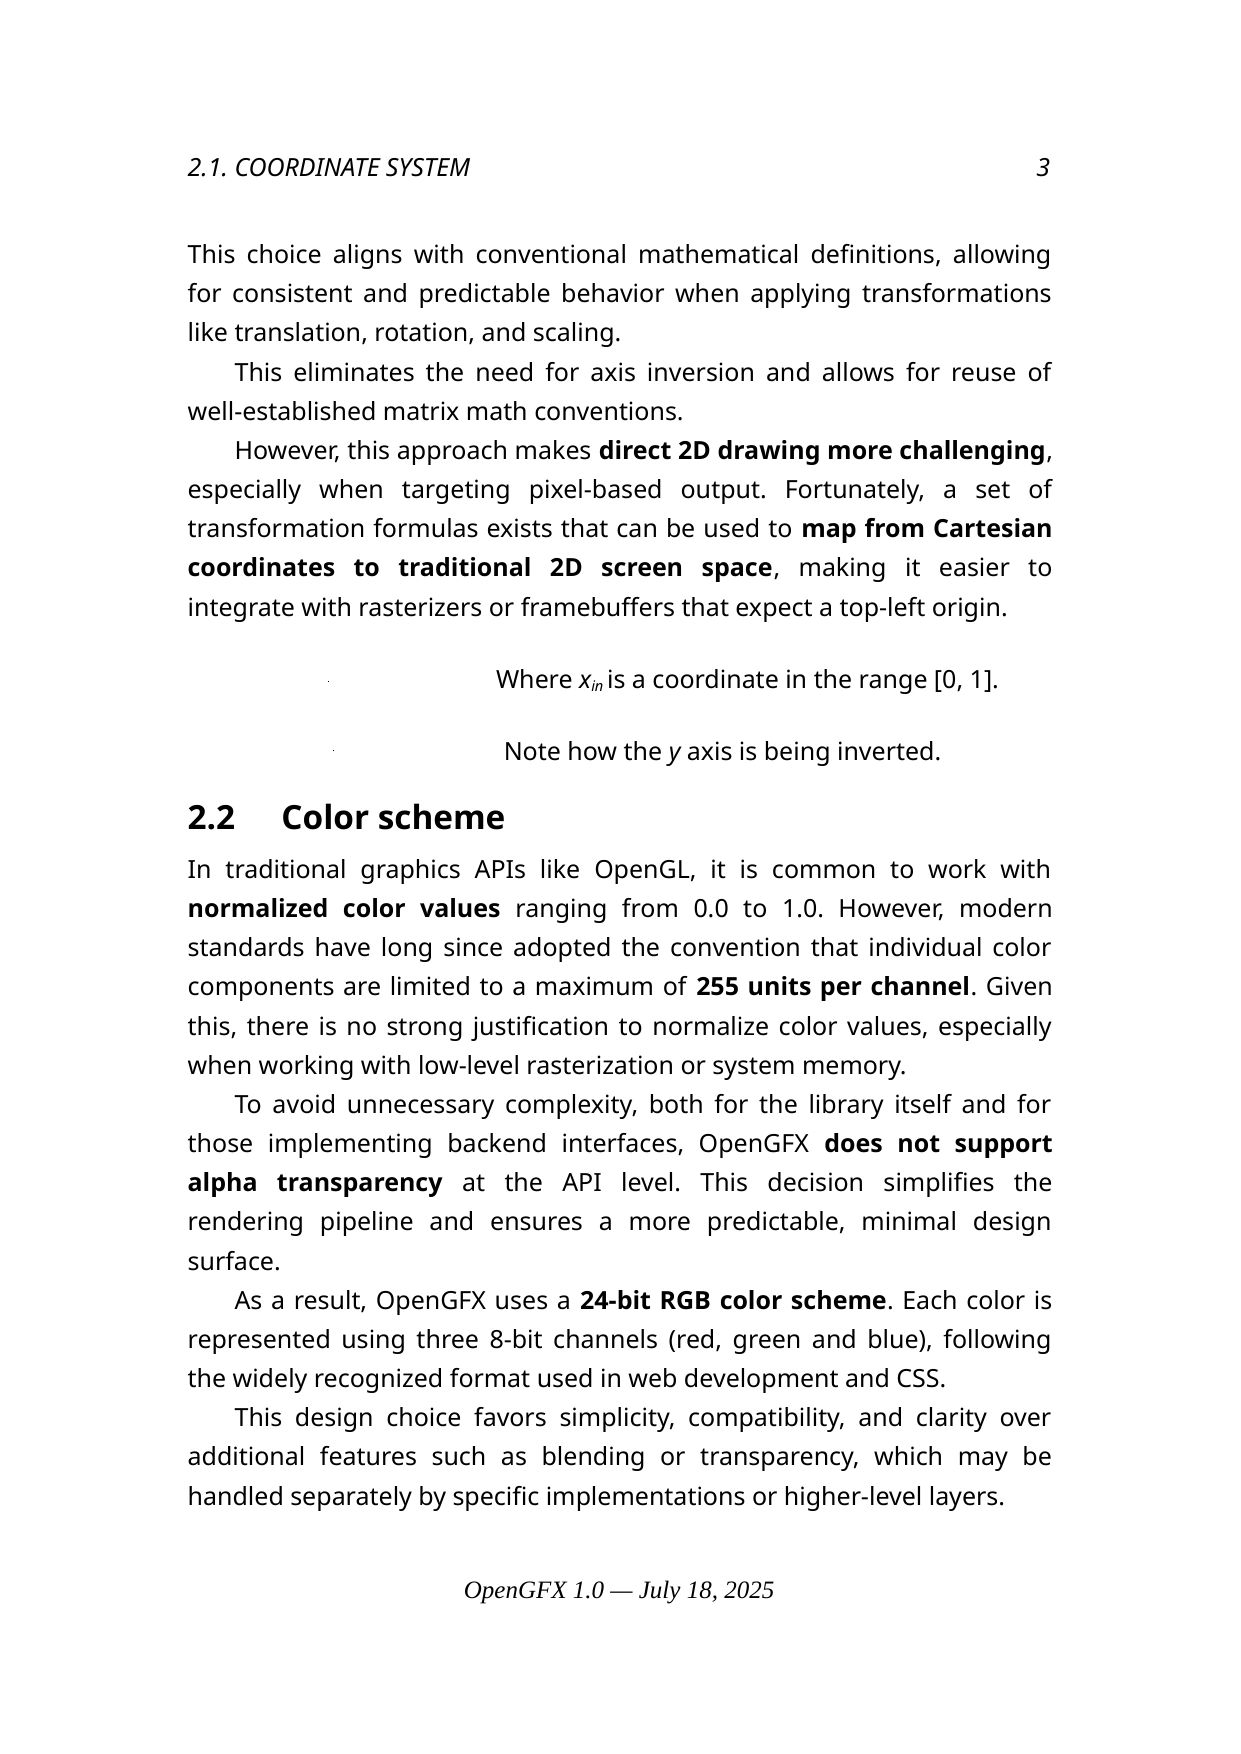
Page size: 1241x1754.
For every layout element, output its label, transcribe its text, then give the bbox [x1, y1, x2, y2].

text This eliminates the need for axis inversion and allows for reuse of well-established matrix math conventions. [187, 354, 1053, 427]
subtitle 2.2 Color scheme [187, 794, 1053, 839]
text 2.1. COORDINATE SYSTEM 3 [187, 150, 1053, 184]
text As a result, OpenGFX uses a 24-bit RGB color scheme. Each color is represented using three 8-bit channels (red, green and blue), following the widely recognized format used in web development and CSS. [187, 1282, 1053, 1395]
text This design choice favors simplicity, compatibility, and clarity over additional features such as blending or transparency, which may be handled separately by specific implementations or higher-level layers. [187, 1400, 1053, 1512]
text Where xin is a coordinate in the range [0, 1]. [216, 661, 1053, 696]
text In traditional graphics APIs like OpenGL, it is common to work with normalized color values ranging from 0.0 to 1.0. However, modern standards have long since adopted the convention that individual color components are limited to a maximum of 255 units per channel. Given this, there is no strong justification to normalize color values, especially when working with low-level rasterization or system memory. [187, 852, 1053, 1081]
text This choice aligns with conventional mathematical definitions, allowing for consistent and predictable behavior when applying transformations like translation, rotation, and scaling. [187, 237, 1053, 349]
text To avoid unnecessary complexity, both for the library itself and for those implementing backend interfaces, OpenGFX does not support alpha transparency at the API level. This decision simplifies the rendering pipeline and ensures a more predictable, minimal design surface. [187, 1087, 1053, 1277]
text However, this approach makes direct 2D drawing more challenging, especially when targeting pixel-based output. Fortunately, a set of transformation formulas exists that can be used to map from Cartesian coordinates to traditional 2D screen space, making it easier to integrate with rasterizers or framebuffers that expect a top-left origin. [187, 433, 1053, 623]
text Note how the y axis is being inverted. [216, 734, 1053, 768]
